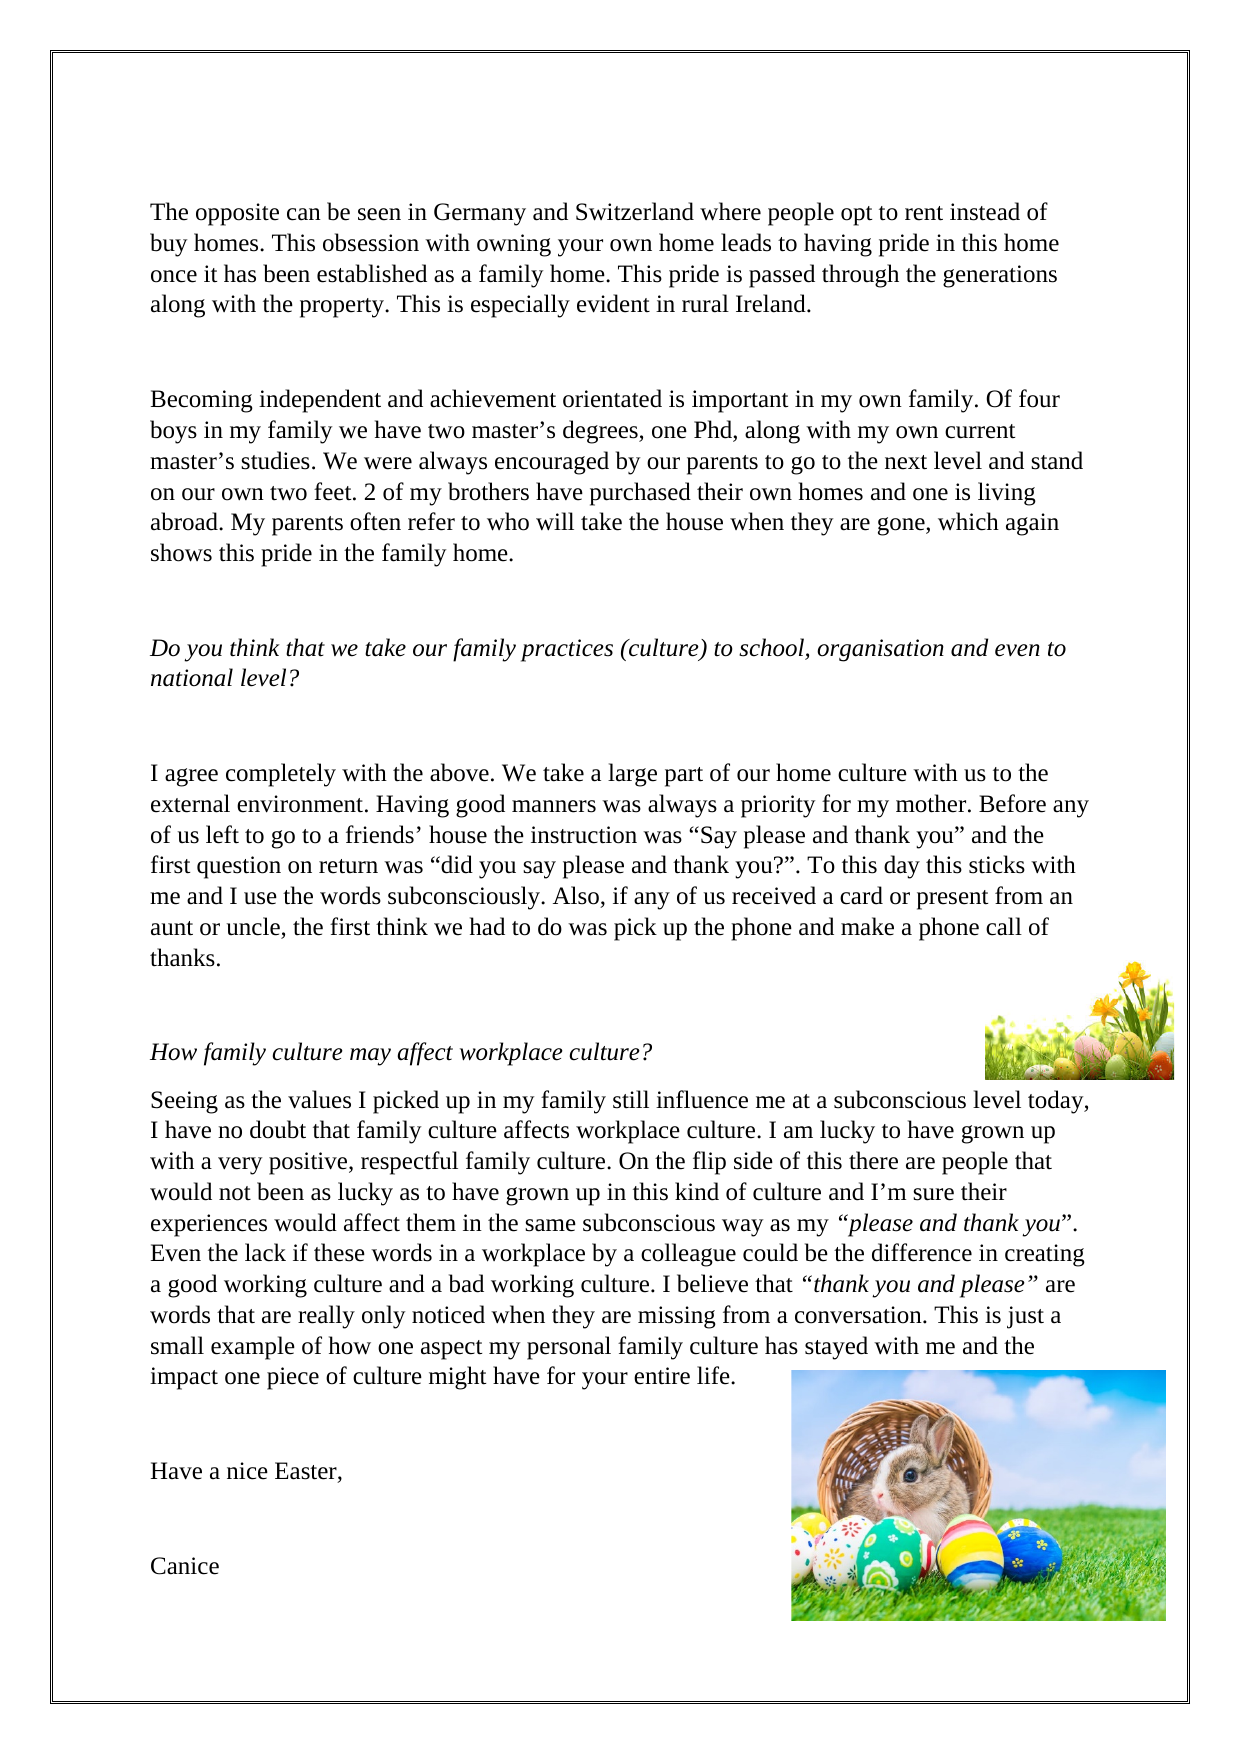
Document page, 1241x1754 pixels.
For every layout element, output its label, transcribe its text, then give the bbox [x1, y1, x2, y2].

text Have a nice Easter, [150, 1456, 791, 1485]
text How family culture may affect workplace culture? [150, 1037, 985, 1066]
text Do you think that we take our family practices (culture) to school, organisation and even to national level? [150, 633, 1090, 692]
text Seeing as the values I picked up in my family still influence me at a subconscious level today, I have no doubt that family culture affects workplace culture. I am lucky to have grown up with a very positive, respectful family culture. On the flip side of this there are people that would not been as lucky as to have grown up in this kind of culture and I’m sure their experiences would affect them in the same subconscious way as my “please and thank you”. Even the lack if these words in a workplace by a colleague could be the difference in creating a good working culture and a bad working culture. I believe that “thank you and please” are words that are really only noticed when they are missing from a conversation. This is just a small example of how one aspect my personal family culture has stayed with me and the impact one piece of culture might have for your entire life. [150, 1085, 1090, 1390]
text Becoming independent and achievement orientated is important in my own family. Of four boys in my family we have two master’s degrees, one Phd, along with my own current master’s studies. We were always encouraged by our parents to go to the next level and stand on our own two feet. 2 of my brothers have purchased their own homes and one is living abroad. My parents often refer to who will take the house when they are gone, which again shows this pride in the family home. [150, 384, 1090, 567]
text I agree completely with the above. We take a large part of our home culture with us to the external environment. Having good manners was always a priority for my mother. Before any of us left to go to a friends’ house the instruction was “Say please and thank you” and the first question on return was “did you say please and thank you?”. To this day this sticks with me and I use the words subconsciously. Also, if any of us received a card or present from an aunt or uncle, the first think we had to do was pick up the phone and make a phone call of thanks. [150, 758, 1090, 971]
text The opposite can be seen in Germany and Switzerland where people opt to rent instead of buy homes. This obsession with owning your own home leads to having pride in this home once it has been established as a family home. This pride is passed through the generations along with the property. This is especially evident in rural Ireland. [150, 197, 1090, 318]
text Canice [150, 1551, 791, 1580]
